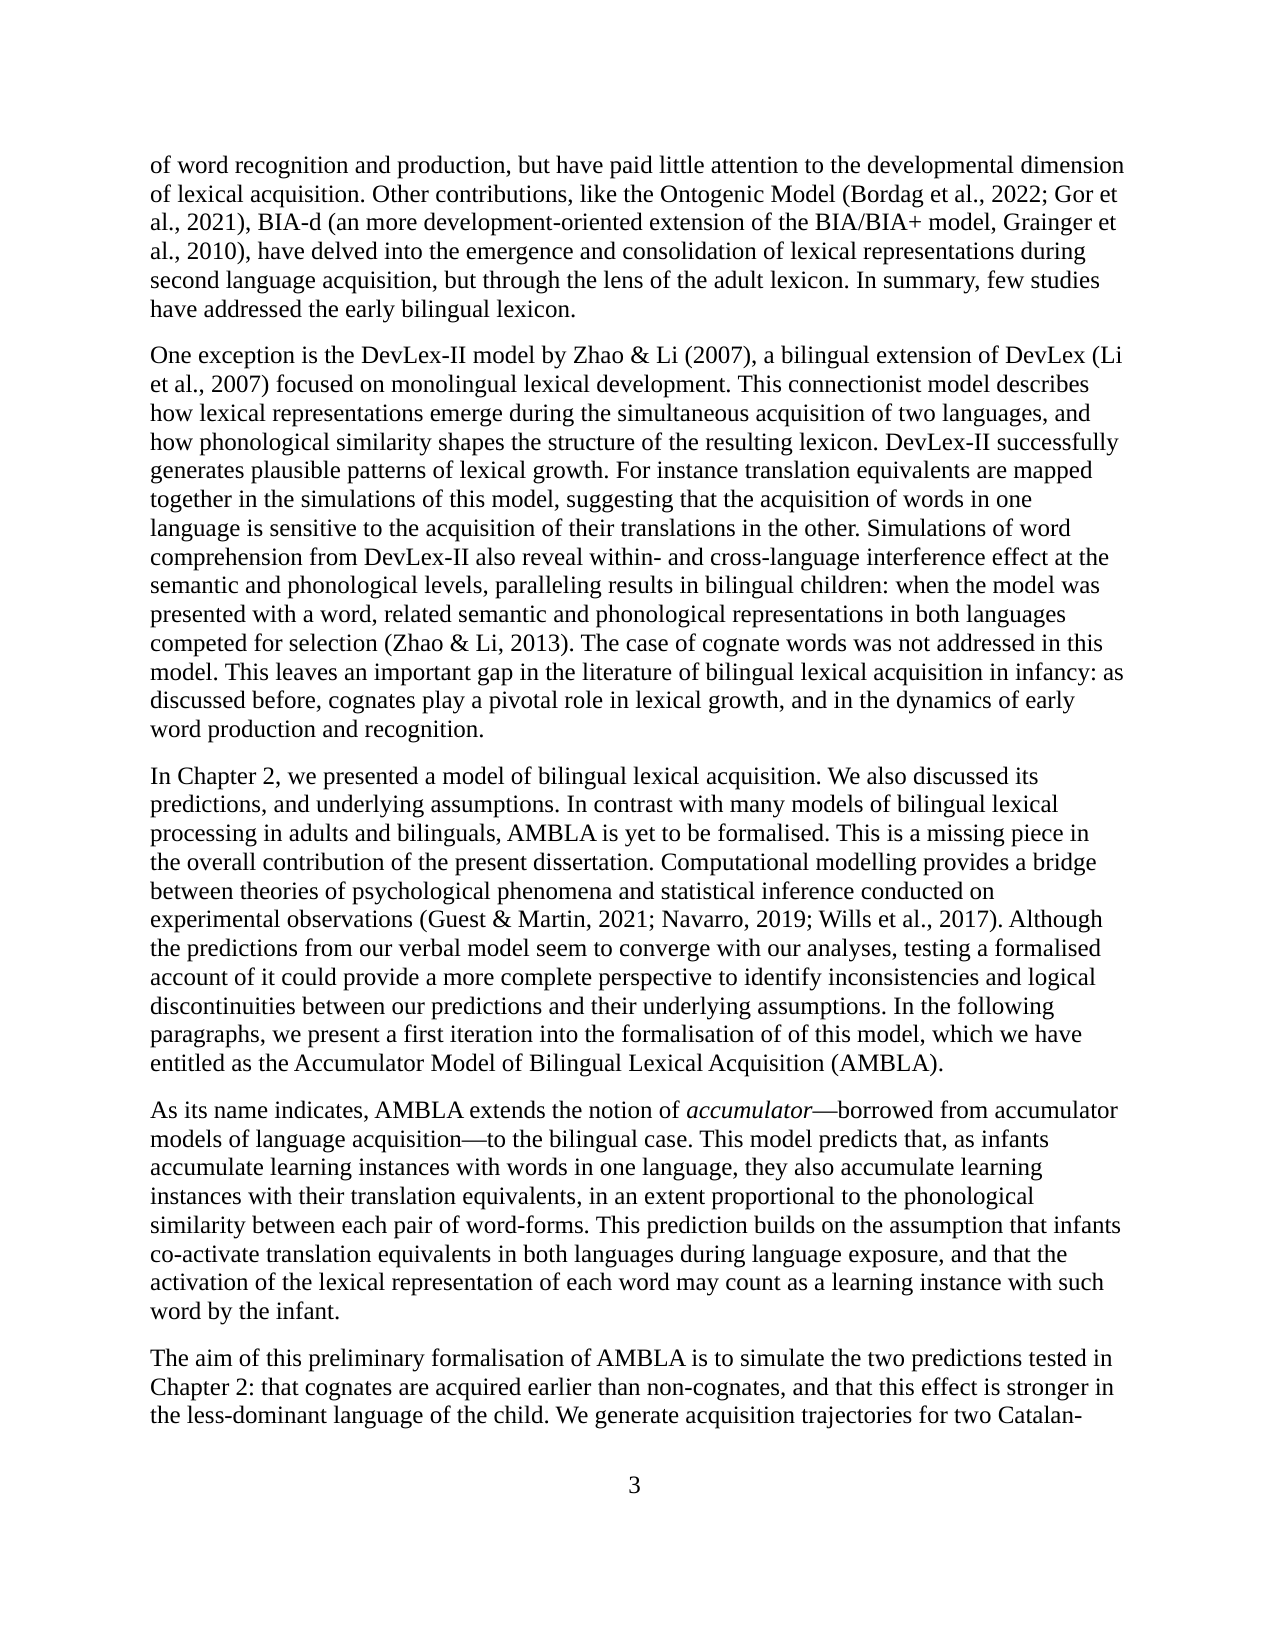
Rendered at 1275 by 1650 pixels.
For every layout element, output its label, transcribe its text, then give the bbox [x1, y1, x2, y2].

text The aim of this preliminary formalisation of AMBLA is to simulate the two predictions tested in Chapter 2: that cognates are acquired earlier than non-cognates, and that this effect is stronger in the less-dominant language of the child. We generate acquisition trajectories for two Catalan-Spanish translation equivalents, one cognate (//–// [cat]), and one non-cognate (//–//). For illustration, we assume a scenario in which the child is exposed 60% of the time to Catalan, and 40% of the time to Spanish. We implemented the model as a simple multiplication between the child’s age in months (), the lexical frequency of the word-form (), the child’s relative exposure to the language to which the word belongs to (), and the amount of phonological similarity between the two translation equivalents (, calculated using the Levenshtein similarity, as in Chapter 2) (see Equation 1). This model generates a number of word learning instances encountered by the child in each month. For illustration purposes, we set a threshold a learning instances that the child must accumulate to acquire the word form at 300 (this value was calibrated so that the scale of the model can be compared to observed data). The age at which the child accumulates 300 cumulative instances with a word-form is considered the age-of-acquisition of the word. [150, 1343, 1125, 1429]
text In Chapter 2, we presented a model of bilingual lexical acquisition. We also discussed its predictions, and underlying assumptions. In contrast with many models of bilingual lexical processing in adults and bilinguals, AMBLA is yet to be formalised. This is a missing piece in the overall contribution of the present dissertation. Computational modelling provides a bridge between theories of psychological phenomena and statistical inference conducted on experimental observations (Guest & Martin, 2021; Navarro, 2019; Wills et al., 2017). Although the predictions from our verbal model seem to converge with our analyses, testing a formalised account of it could provide a more complete perspective to identify inconsistencies and logical discontinuities between our predictions and their underlying assumptions. In the following paragraphs, we present a first iteration into the formalisation of of this model, which we have entitled as the Accumulator Model of Bilingual Lexical Acquisition (AMBLA). [150, 761, 1125, 1077]
text One exception is the DevLex-II model by Zhao & Li (2007), a bilingual extension of DevLex (Li et al., 2007) focused on monolingual lexical development. This connectionist model describes how lexical representations emerge during the simultaneous acquisition of two languages, and how phonological similarity shapes the structure of the resulting lexicon. DevLex-II successfully generates plausible patterns of lexical growth. For instance translation equivalents are mapped together in the simulations of this model, suggesting that the acquisition of words in one language is sensitive to the acquisition of their translations in the other. Simulations of word comprehension from DevLex-II also reveal within- and cross-language interference effect at the semantic and phonological levels, paralleling results in bilingual children: when the model was presented with a word, related semantic and phonological representations in both languages competed for selection (Zhao & Li, 2013). The case of cognate words was not addressed in this model. This leaves an important gap in the literature of bilingual lexical acquisition in infancy: as discussed before, cognates play a pivotal role in lexical growth, and in the dynamics of early word production and recognition. [150, 340, 1125, 743]
text As its name indicates, AMBLA extends the notion of accumulator—borrowed from accumulator models of language acquisition—to the bilingual case. This model predicts that, as infants accumulate learning instances with words in one language, they also accumulate learning instances with their translation equivalents, in an extent proportional to the phonological similarity between each pair of word-forms. This prediction builds on the assumption that infants co-activate translation equivalents in both languages during language exposure, and that the activation of the lexical representation of each word may count as a learning instance with such word by the infant. [150, 1095, 1125, 1325]
text of word recognition and production, but have paid little attention to the developmental dimension of lexical acquisition. Other contributions, like the Ontogenic Model (Bordag et al., 2022; Gor et al., 2021), BIA-d (an more development-oriented extension of the BIA/BIA+ model, Grainger et al., 2010), have delved into the emergence and consolidation of lexical representations during second language acquisition, but through the lens of the adult lexicon. In summary, few studies have addressed the early bilingual lexicon. [150, 150, 1125, 322]
